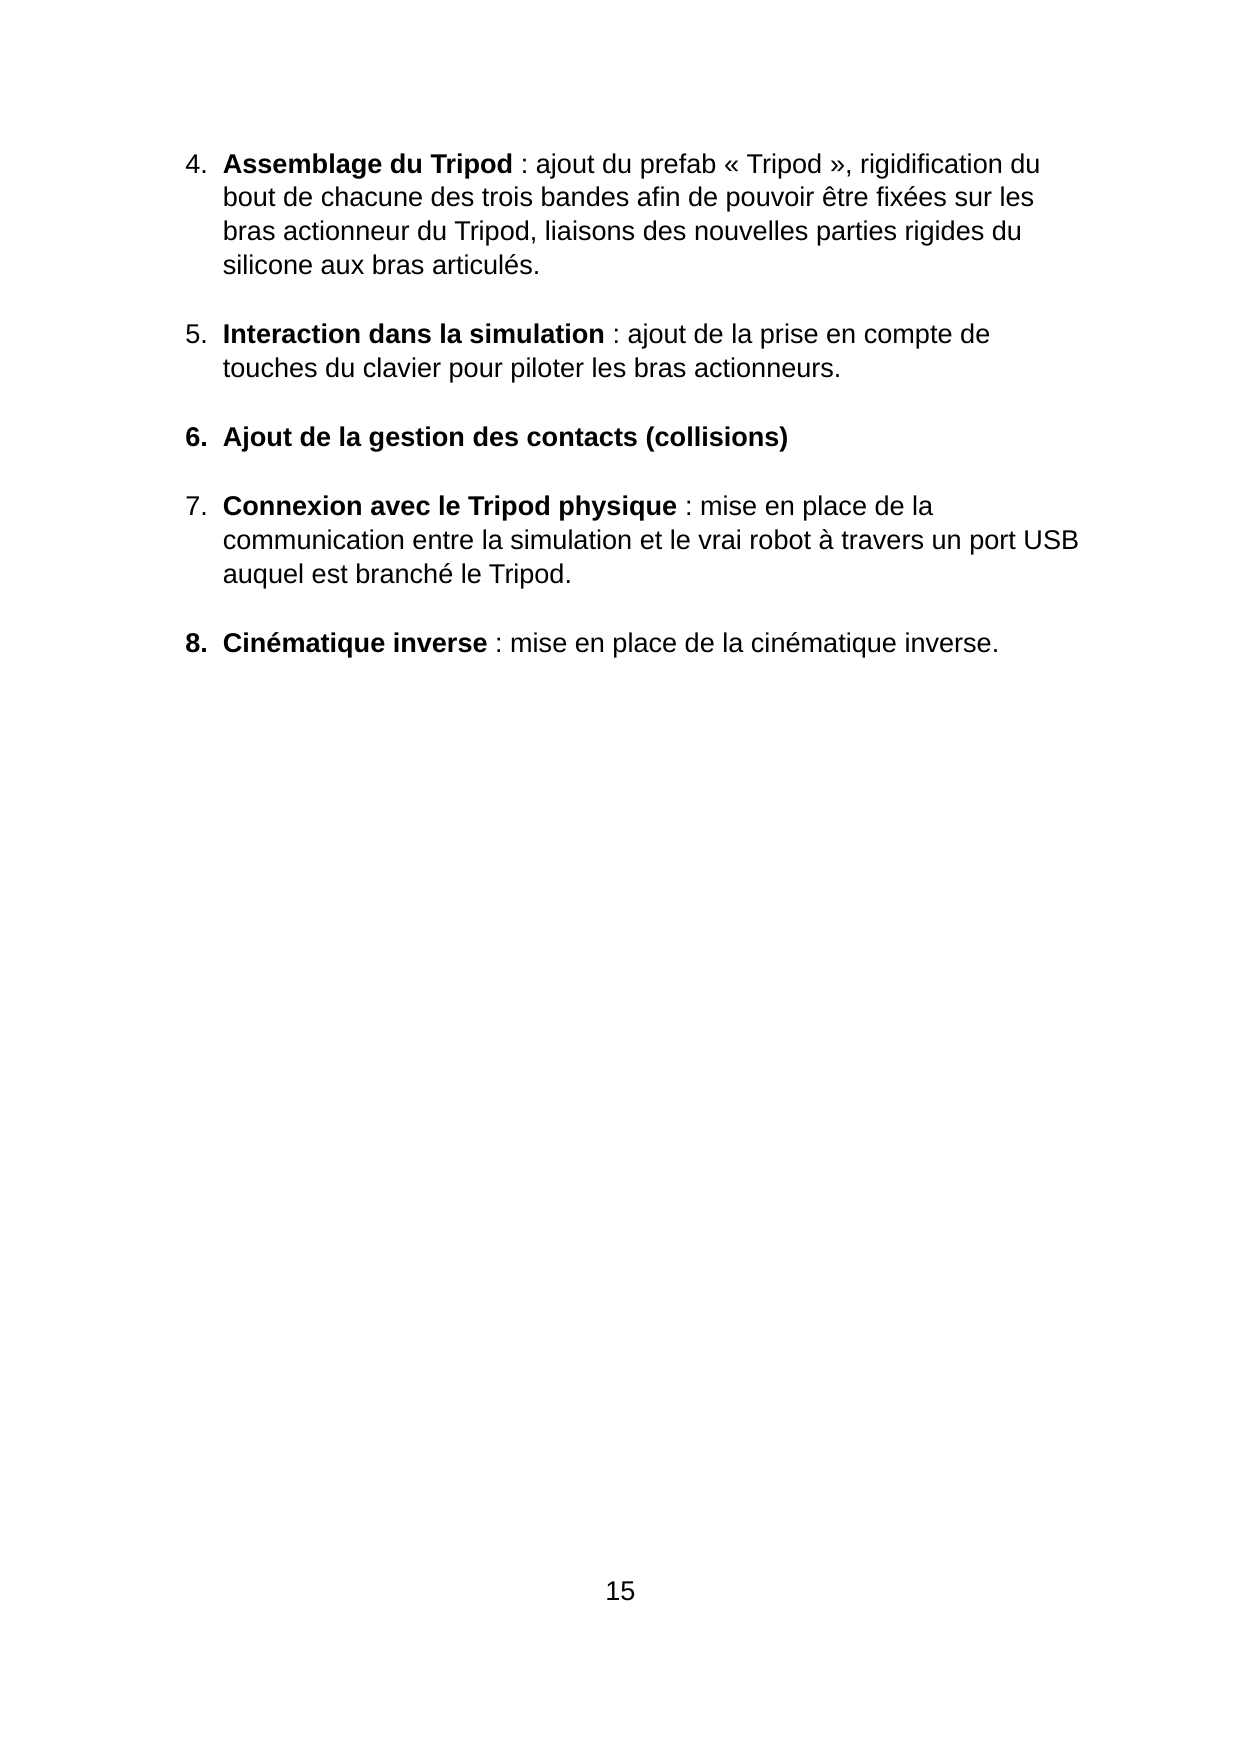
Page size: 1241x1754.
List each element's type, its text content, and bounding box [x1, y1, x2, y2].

list Connexion avec le Tripod physique : mise en place de la communication entre la simulation et le vrai robot à travers un port USB auquel est branché le Tripod. [185, 490, 1093, 589]
list Interaction dans la simulation : ajout de la prise en compte de touches du clavier pour piloter les bras actionneurs. [185, 318, 1093, 383]
list Assemblage du Tripod : ajout du prefab « Tripod », rigidification du bout de chacune des trois bandes afin de pouvoir être fixées sur les bras actionneur du Tripod, liaisons des nouvelles parties rigides du silicone aux bras articulés. [185, 148, 1093, 280]
list Ajout de la gestion des contacts (collisions) [185, 421, 1093, 452]
list Cinématique inverse : mise en place de la cinématique inverse. [185, 627, 1093, 658]
